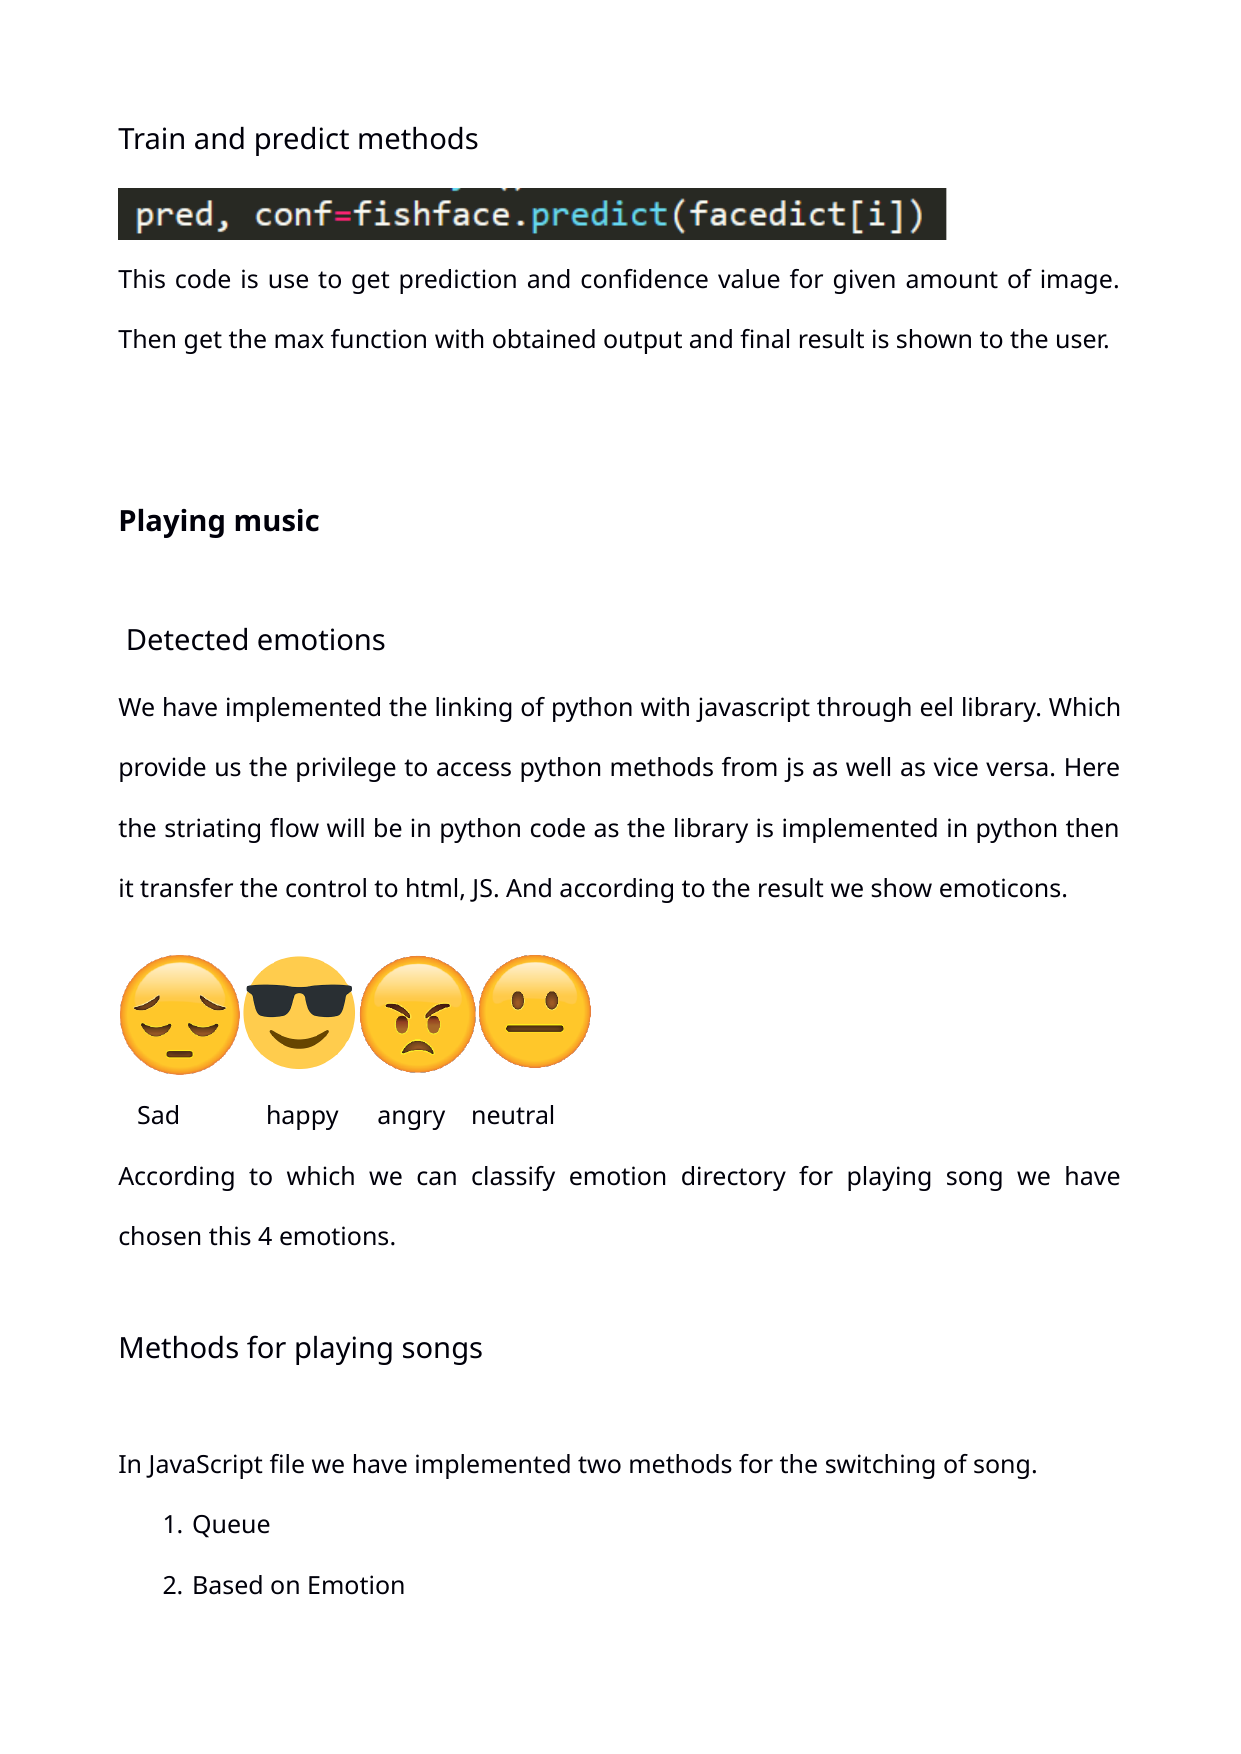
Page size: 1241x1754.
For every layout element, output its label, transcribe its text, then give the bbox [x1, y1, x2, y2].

list Queue [162, 1507, 1122, 1541]
text We have implemented the linking of python with javascript through eel library. Which provide us the privilege to access python methods from js as well as vice versa. Here the striating flow will be in python code as the library is implemented in python then it transfer the control to html, JS. And according to the result we show emoticons. [118, 690, 1122, 904]
text According to which we can classify emotion directory for playing song we have chosen this 4 emotions. [118, 1158, 1122, 1252]
text Detected emotions [118, 620, 1122, 659]
text This code is use to get prediction and confidence value for given amount of image. Then get the max function with obtained output and final result is shown to the user. [118, 262, 1122, 356]
text Sad happy angry neutral [118, 1098, 1122, 1132]
list Based on Emotion [162, 1567, 1122, 1601]
text Playing music [118, 500, 1122, 540]
text Methods for playing songs [118, 1328, 1122, 1367]
text In JavaScript file we have implemented two methods for the switching of song. [118, 1447, 1122, 1481]
text Train and predict methods [118, 118, 1122, 158]
